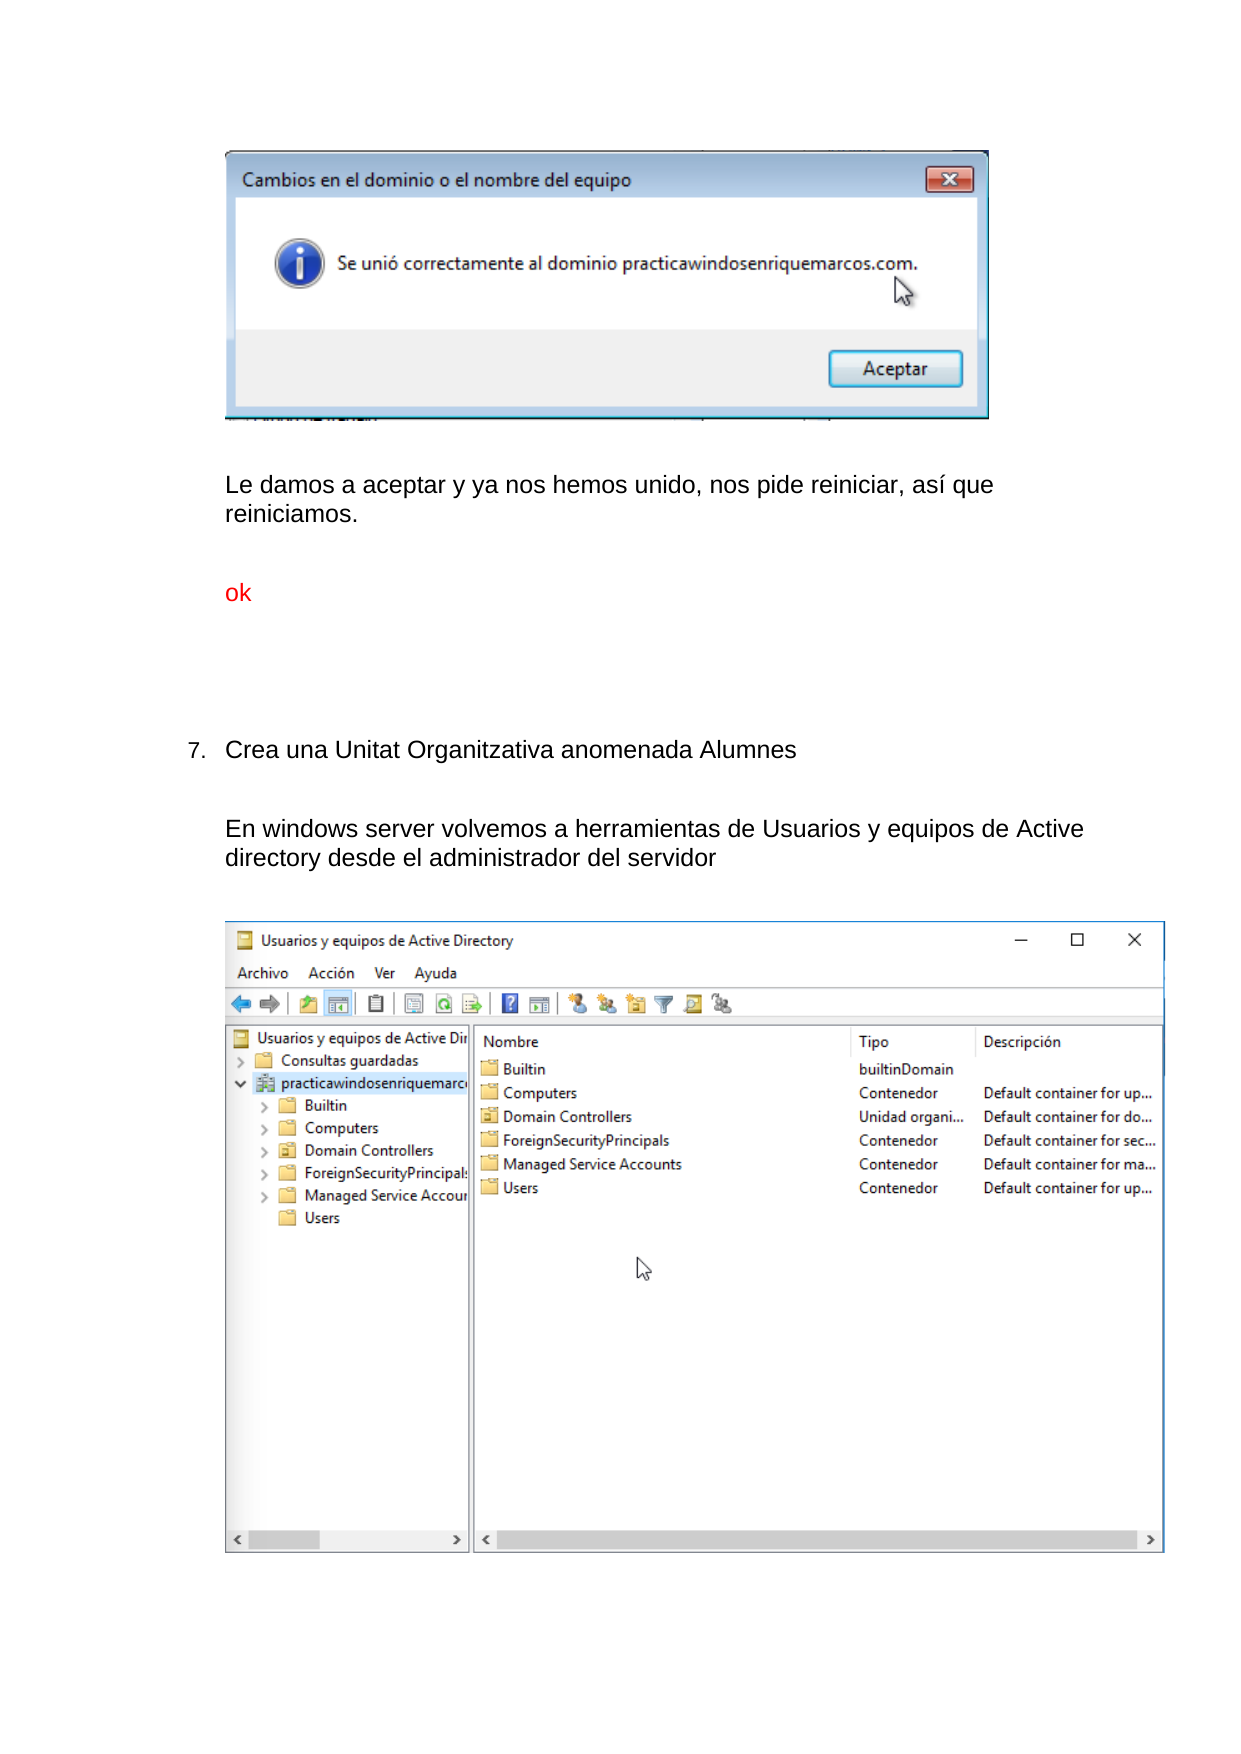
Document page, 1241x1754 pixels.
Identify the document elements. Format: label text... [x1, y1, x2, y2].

list Crea una Unitat Organitzativa anomenada Alumnes [187, 735, 1090, 764]
text En windows server volvemos a herramientas de Usuarios y equipos de Active directory desde el administrador del servidor [225, 814, 1090, 872]
text ok [225, 578, 1090, 607]
text Le damos a aceptar y ya nos hemos unido, nos pide reiniciar, así que reiniciamos. [225, 470, 1090, 528]
